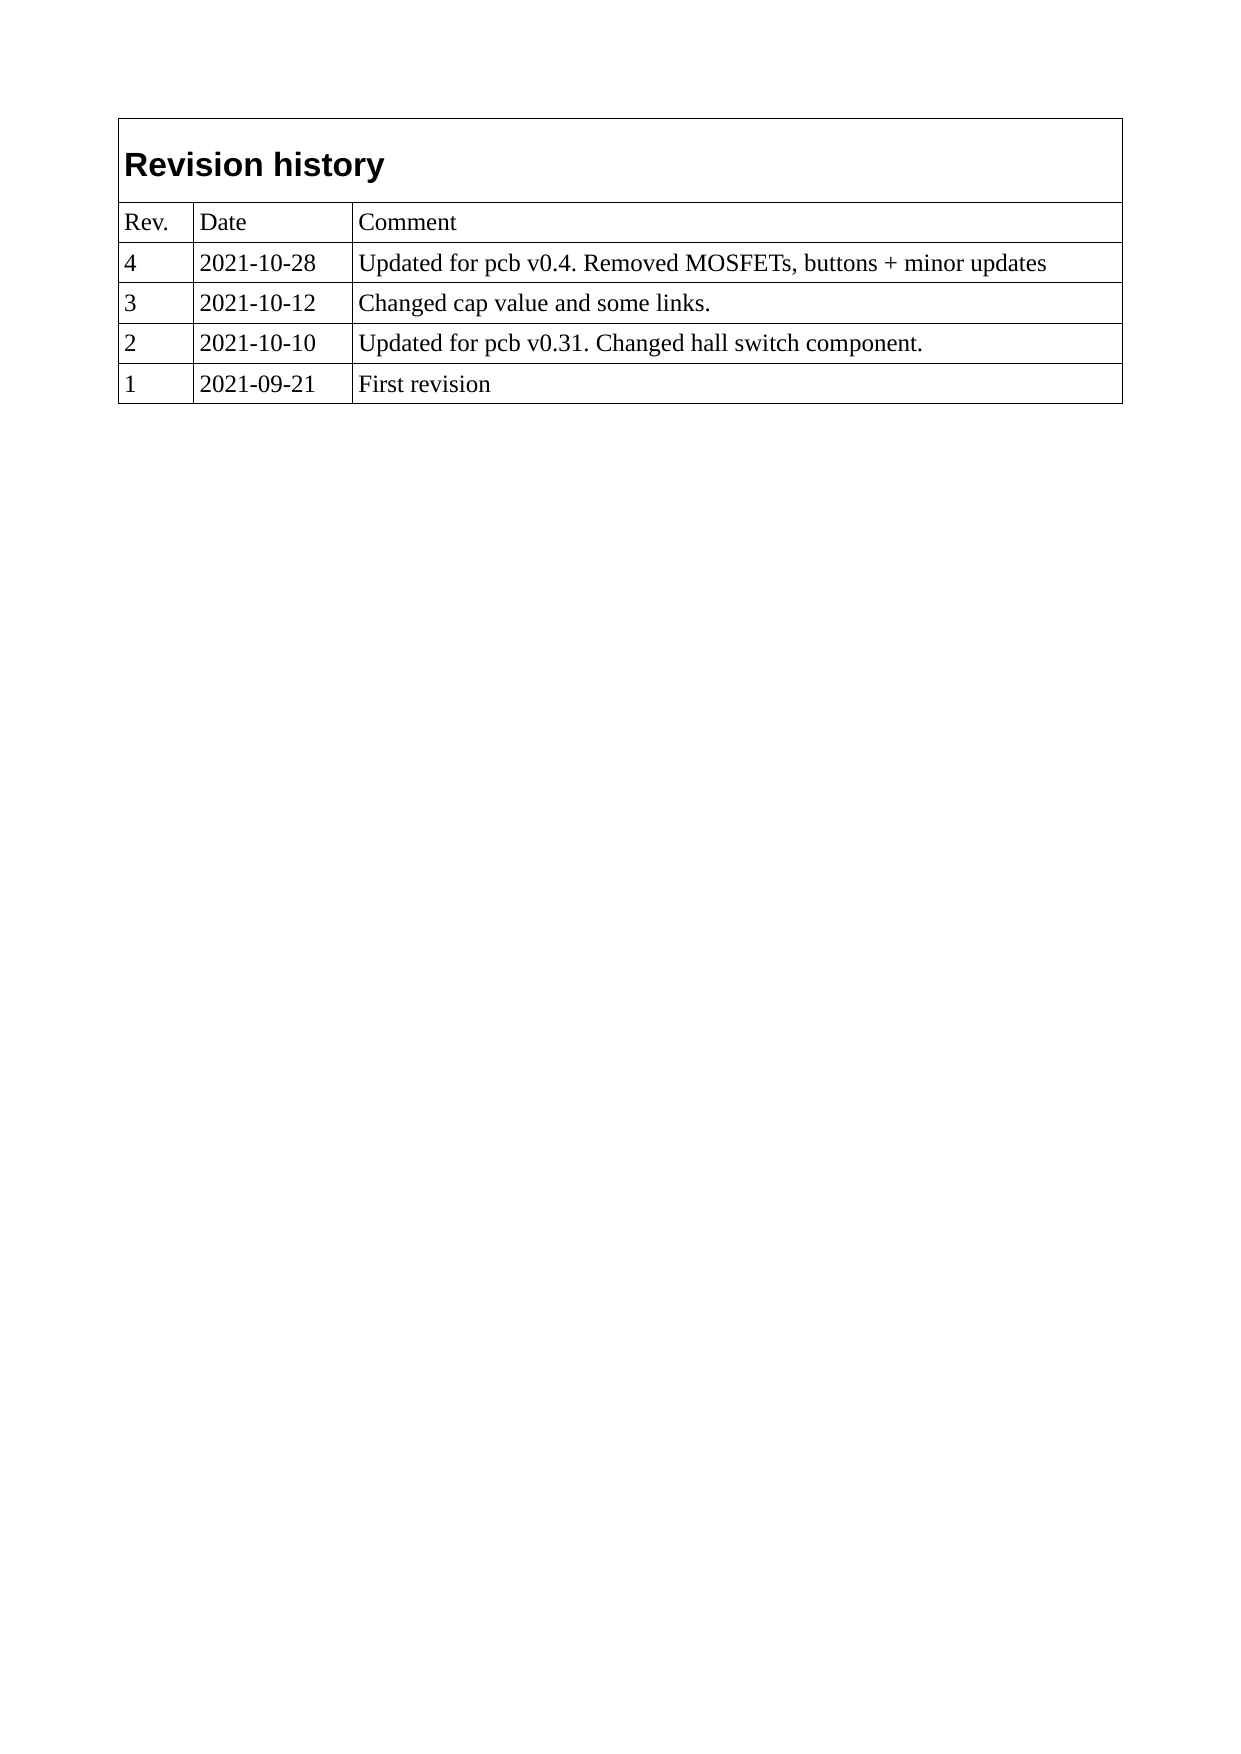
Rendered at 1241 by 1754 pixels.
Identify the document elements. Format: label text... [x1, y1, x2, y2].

table_cell 3 [119, 283, 193, 323]
table_cell 1 [119, 364, 193, 403]
table_cell 4 [119, 243, 193, 282]
table_cell Updated for pcb v0.31. Changed hall switch component. [353, 324, 1122, 363]
table_cell Changed cap value and some links. [353, 283, 1122, 323]
table_cell 2021-10-28 [194, 243, 352, 282]
table_cell 2021-10-12 [194, 283, 352, 323]
table_cell Date [194, 203, 352, 242]
table_cell First revision [353, 364, 1122, 403]
table_cell Comment [353, 203, 1122, 242]
table_cell 2 [119, 324, 193, 363]
table_header Revision history [119, 119, 1122, 202]
table_cell 2021-10-10 [194, 324, 352, 363]
table_cell Updated for pcb v0.4. Removed MOSFETs, buttons + minor updates [353, 243, 1122, 282]
table_cell 2021-09-21 [194, 364, 352, 403]
table_cell Rev. [119, 203, 193, 242]
